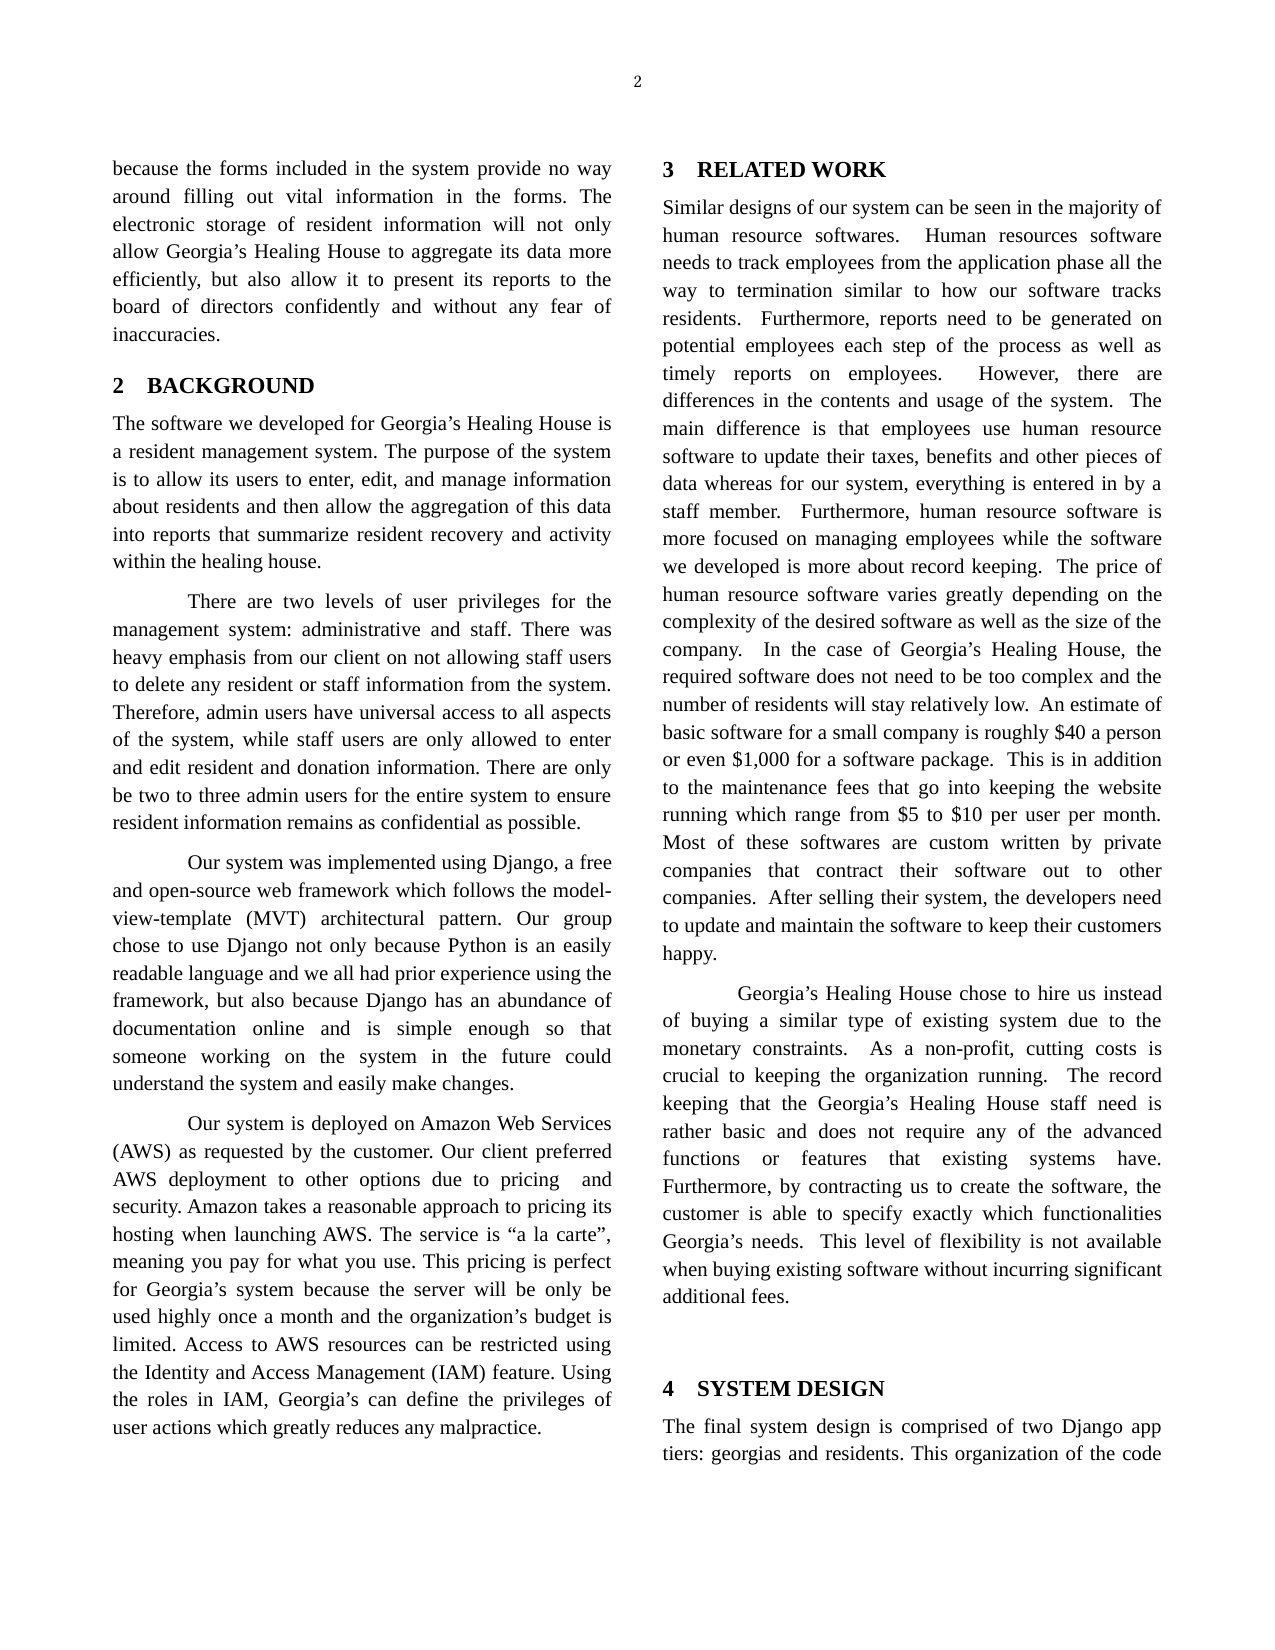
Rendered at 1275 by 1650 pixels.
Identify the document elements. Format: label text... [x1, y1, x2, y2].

text because the forms included in the system provide no way around filling out vital information in the forms. The electronic storage of resident information will not only allow Georgia’s Healing House to aggregate its data more efficiently, but also allow it to present its reports to the board of directors confidently and without any fear of inaccuracies. [112, 156, 612, 346]
text Similar designs of our system can be seen in the majority of human resource softwares. Human resources software needs to track employees from the application phase all the way to termination similar to how our software tracks residents. Furthermore, reports need to be generated on potential employees each step of the process as well as timely reports on employees. However, there are differences in the contents and usage of the system. The main difference is that employees use human resource software to update their taxes, benefits and other pieces of data whereas for our system, everything is entered in by a staff member. Furthermore, human resource software is more focused on managing employees while the software we developed is more about record keeping. The price of human resource software varies greatly depending on the complexity of the desired software as well as the size of the company. In the case of Georgia’s Healing House, the required software does not need to be too complex and the number of residents will stay relatively low. An estimate of basic software for a small company is roughly $40 a person or even $1,000 for a software package. This is in addition to the maintenance fees that go into keeping the website running which range from $5 to $10 per user per month. Most of these softwares are custom written by private companies that contract their software out to other companies. After selling their system, the developers need to update and maintain the software to keep their customers happy. [662, 195, 1162, 964]
text 4 SYSTEM DESIGN [662, 1375, 1162, 1401]
text Georgia’s Healing House chose to hire us instead of buying a similar type of existing system due to the monetary constraints. As a non-profit, cutting costs is crucial to keeping the organization running. The record keeping that the Georgia’s Healing House staff need is rather basic and does not require any of the advanced functions or features that existing systems have. Furthermore, by contracting us to create the software, the customer is able to specify exactly which functionalities Georgia’s needs. This level of flexibility is not available when buying existing software without incurring significant additional fees. [662, 981, 1162, 1308]
text The final system design is comprised of two Django app tiers: georgias and residents. This organization of the code [662, 1414, 1162, 1465]
text 2 BACKGROUND [112, 372, 612, 399]
text Our system is deployed on Amazon Web Services (AWS) as requested by the customer. Our client preferred AWS deployment to other options due to pricing and security. Amazon takes a reasonable approach to pricing its hosting when launching AWS. The service is “a la carte”, meaning you pay for what you use. This pricing is perfect for Georgia’s system because the server will be only be used highly once a month and the organization’s budget is limited. Access to AWS resources can be restricted using the Identity and Access Management (IAM) feature. Using the roles in IAM, Georgia’s can define the privileges of user actions which greatly reduces any malpractice. [112, 1111, 612, 1439]
text The software we developed for Georgia’s Healing House is a resident management system. The purpose of the system is to allow its users to enter, edit, and manage information about residents and then allow the aggregation of this data into reports that summarize resident recovery and activity within the healing house. [112, 411, 612, 573]
text Our system was implemented using Django, a free and open-source web framework which follows the model-view-template (MVT) architectural pattern. Our group chose to use Django not only because Python is an easily readable language and we all had prior experience using the framework, but also because Django has an abundance of documentation online and is simple enough so that someone working on the system in the future could understand the system and easily make changes. [112, 850, 612, 1095]
text There are two levels of user privileges for the management system: administrative and staff. There was heavy emphasis from our client on not allowing staff users to delete any resident or staff information from the system. Therefore, admin users have universal access to all aspects of the system, while staff users are only allowed to enter and edit resident and donation information. There are only be two to three admin users for the entire system to ensure resident information remains as confidential as possible. [112, 589, 612, 834]
text 3 RELATED WORK [662, 156, 1162, 183]
